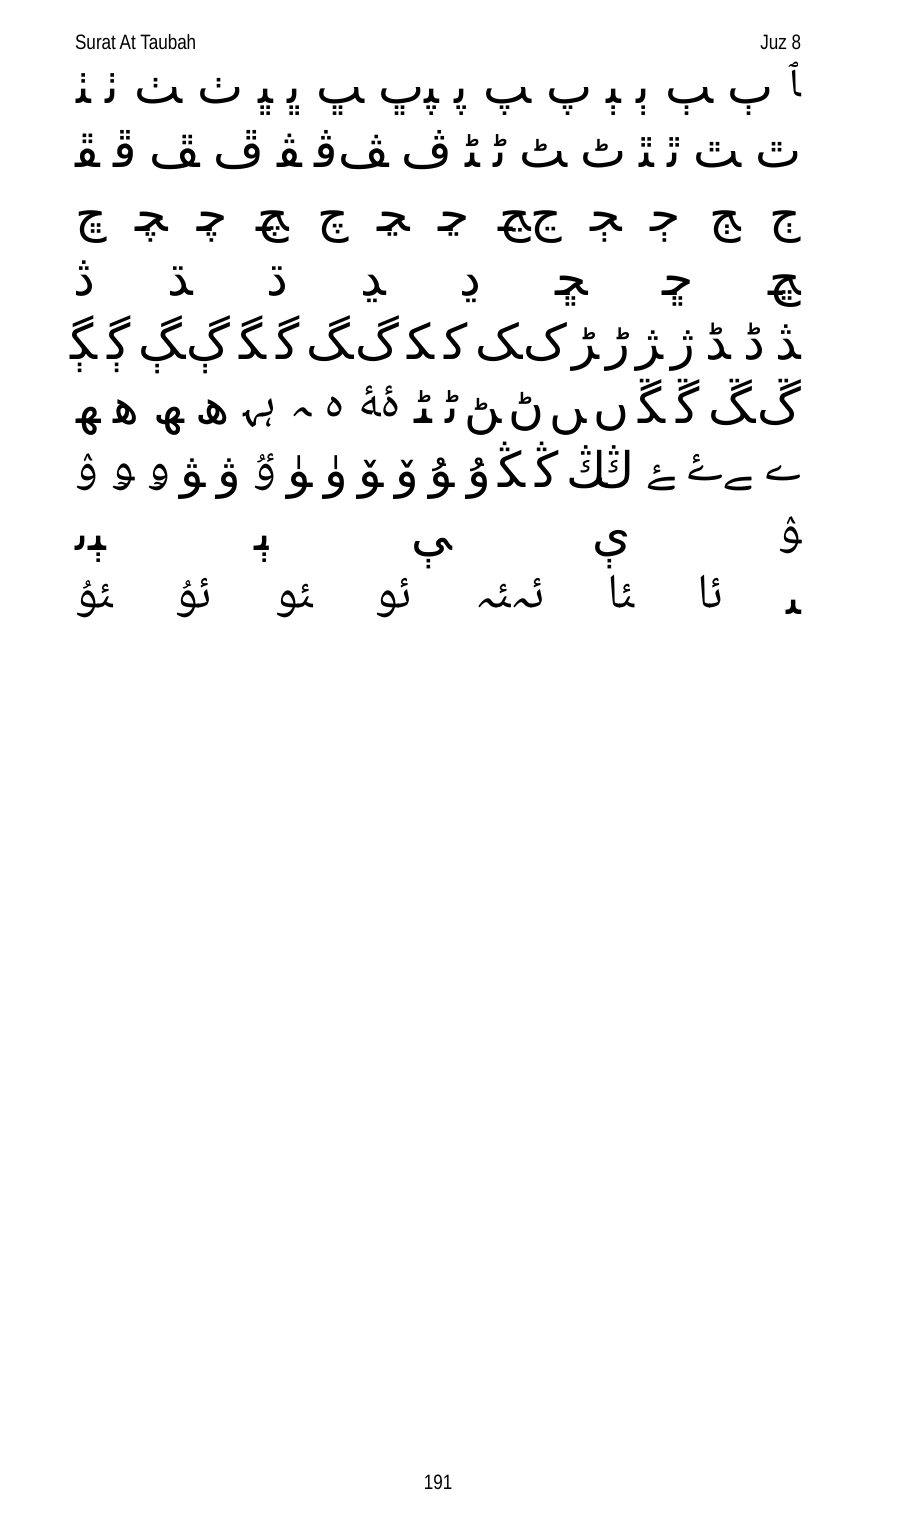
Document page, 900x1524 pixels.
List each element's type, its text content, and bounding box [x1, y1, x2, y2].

text ﭿ ﮀ ﮁ ﮂ ﮃ ﮄ ﮅ ﮆ [75, 252, 801, 315]
text ﯩ ﯪ ﯫ ﯬﯭ ﯮ ﯯ ﯰ ﯱ [75, 571, 801, 635]
text ﮇ ﮈ ﮉ ﮊ ﮋ ﮌ ﮍ ﮎ ﮏ ﮐ ﮑ ﮒ ﮓ ﮔ ﮕ ﮖ ﮗ ﮘ ﮙ ﮚ ﮛ ﮜ ﮝ ﮞ ﮟ ﮠ ﮡ ﮢ ﮣ ﮤﮥ ﮦ ﮧ ﮨﮩ ﮪ ﮫ ﮬ ﮭ ﮮ ﮯﮰ ﮱ ﯓﯔ ﯕ ﯖ ﯗ ﯘ ﯙ ﯚ ﯛ ﯜ ﯝ ﯞ ﯟ ﯠ ﯡ ﯢ ﯣ ﯤ ﯥ ﯦ ﯧﯨ [75, 315, 801, 571]
text ﭑ ﭒ ﭓ ﭔ ﭕ ﭖ ﭗ ﭘ ﭙﭚ ﭛ ﭜ ﭝ ﭞ ﭟ ﭠ ﭡ ﭢ ﭣ ﭤ ﭥ ﭦ ﭧ ﭨ ﭩ ﭪ ﭫﭬ ﭭ ﭮ ﭯ ﭰ ﭱ ﭲ ﭳ ﭴ ﭵ ﭶﭷ ﭸ ﭹ ﭺ ﭻ ﭼ ﭽ ﭾ [75, 60, 801, 252]
